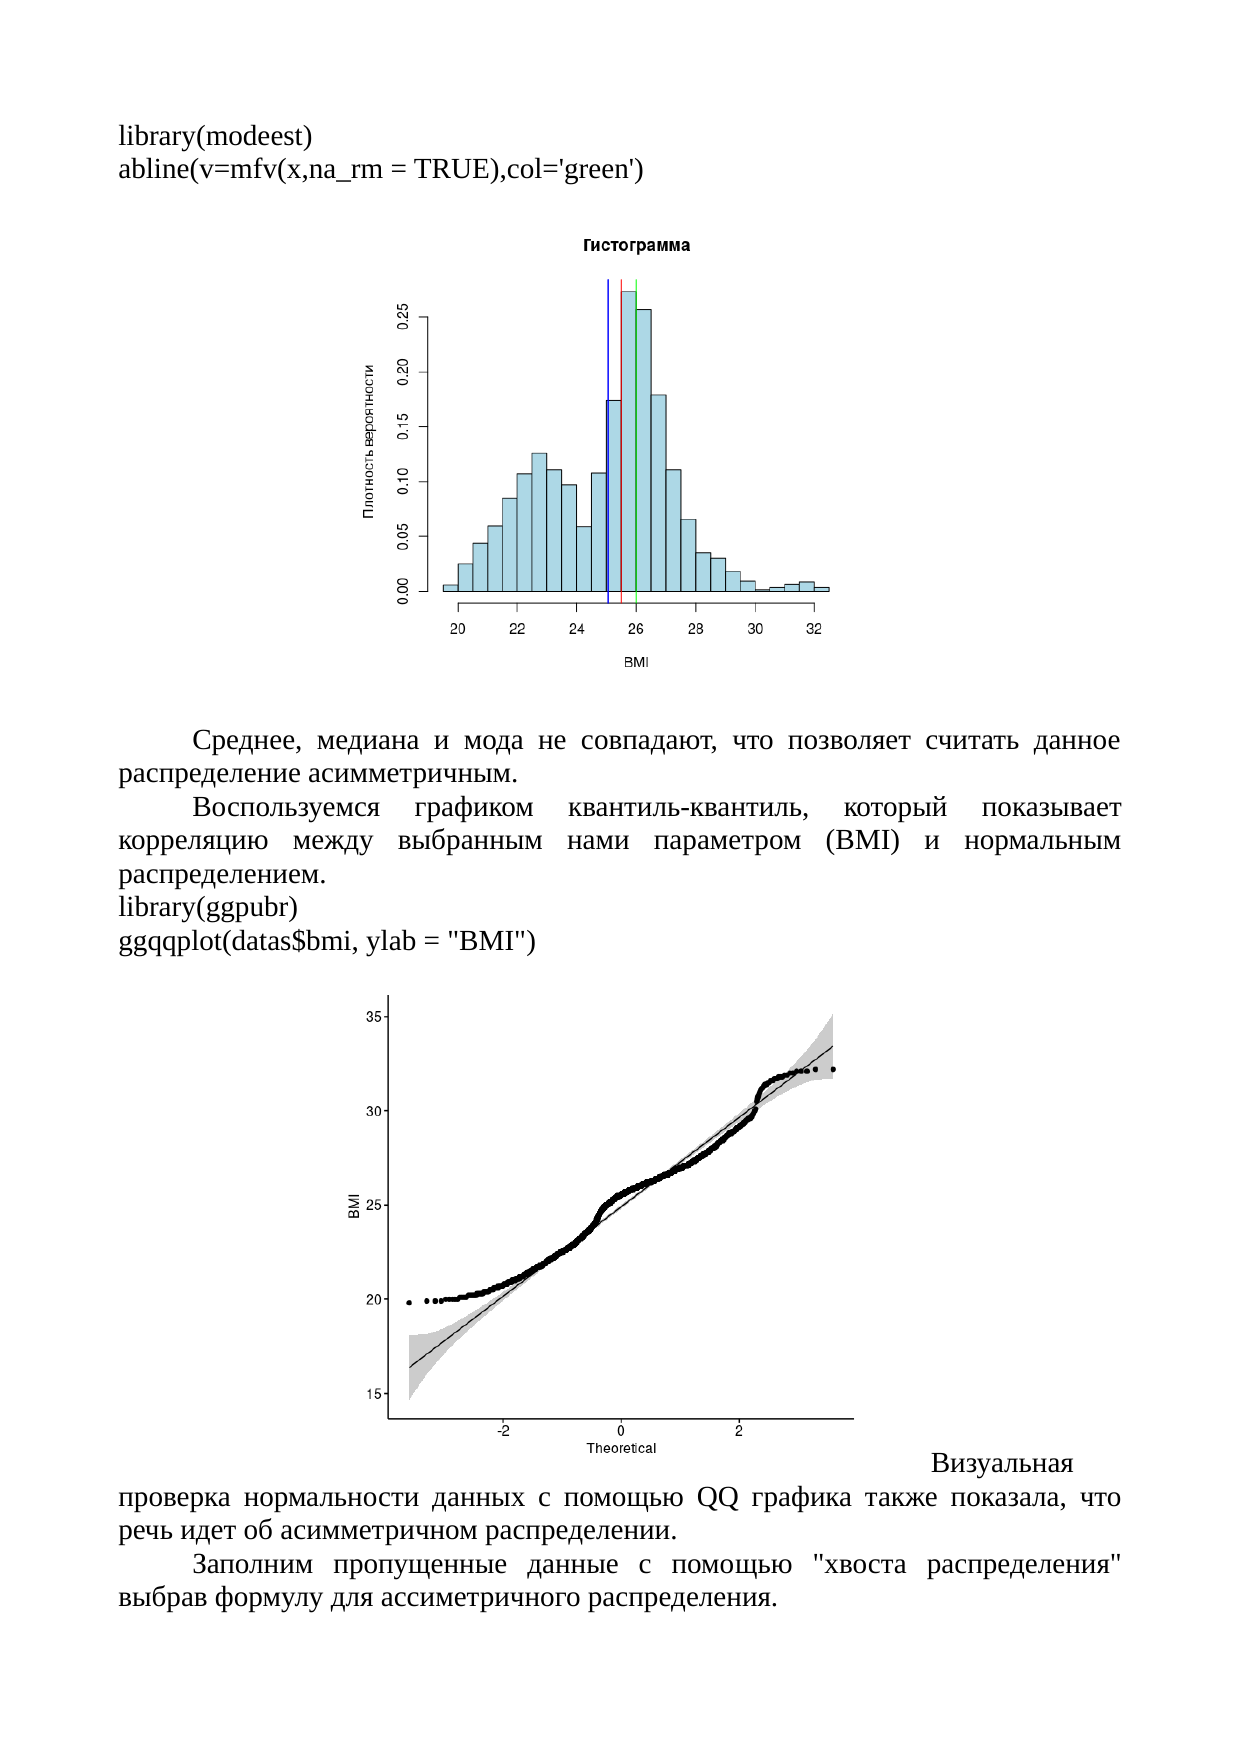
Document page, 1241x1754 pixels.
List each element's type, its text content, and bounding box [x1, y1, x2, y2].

text Воспользуемся графиком квантиль-квантиль, который показывает корреляцию между выбранным нами параметром (BMI) и нормальным распределением. [118, 789, 1122, 889]
text Визуальная проверка нормальности данных с помощью QQ графика также показала, что речь идет об асимметричном распределении. [118, 1445, 1122, 1546]
text ggqqplot(datas$bmi, ylab = "BMI") [118, 923, 1122, 957]
text library(ggpubr) [118, 889, 1122, 923]
picture [342, 990, 860, 1458]
picture [358, 211, 871, 674]
text library(modeest) [118, 118, 1122, 152]
text Заполним пропущенные данные с помощью "хвоста распределения" выбрав формулу для ассиметричного распределения. [118, 1546, 1122, 1613]
text Среднее, медиана и мода не совпадают, что позволяет считать данное распределение асимметричным. [118, 722, 1122, 789]
text abline(v=mfv(x,na_rm = TRUE),col='green') [118, 152, 1122, 185]
